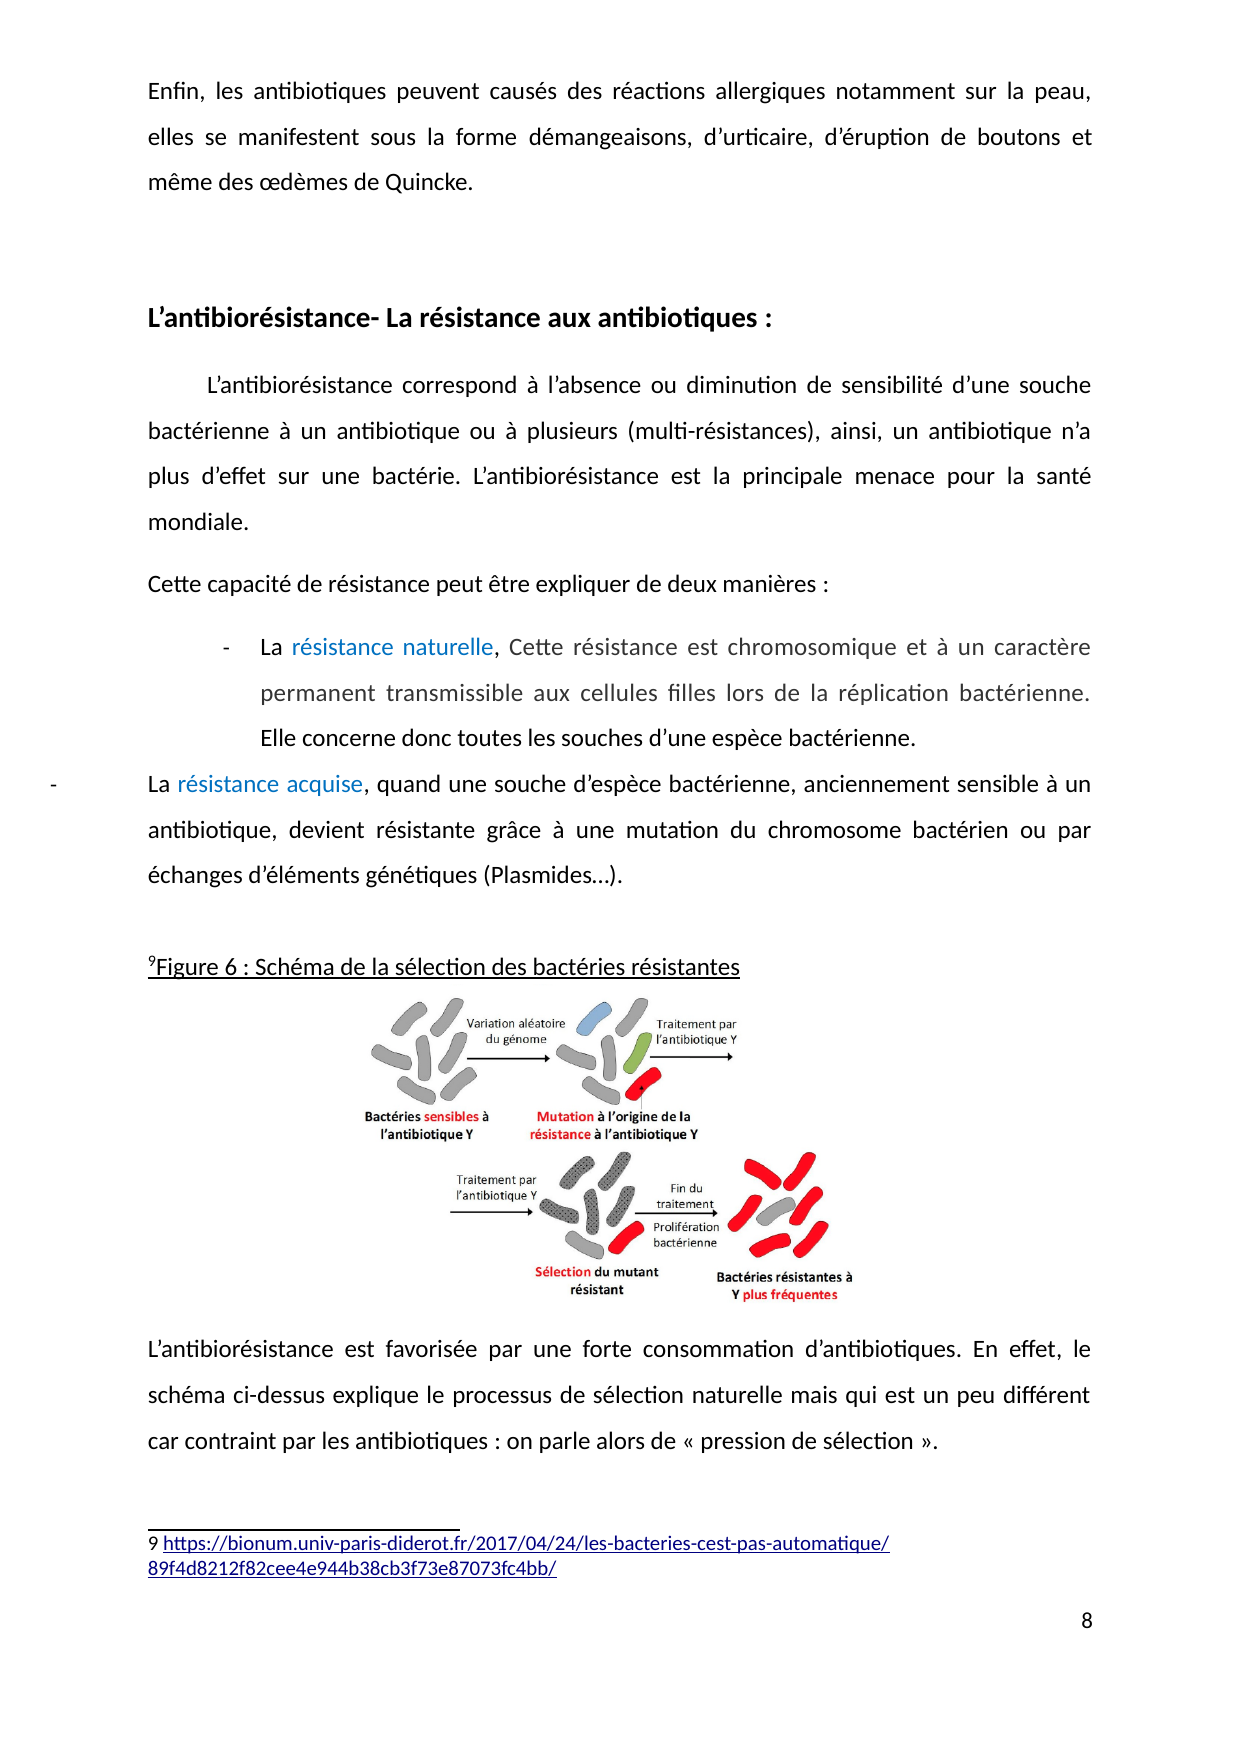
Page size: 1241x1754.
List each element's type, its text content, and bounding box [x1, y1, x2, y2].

text Cette capacité de résistance peut être expliquer de deux manières : [148, 569, 1092, 599]
text https://bionum.univ-paris-diderot.fr/2017/04/24/les-bacteries-cest-pas-automatique/89f4d8212f82cee4e944b38cb3f73e87073fc4bb/ [148, 1530, 1092, 1581]
list Figure 6 : Schéma de la sélection des bactéries résistantes [148, 951, 1092, 982]
list La résistance acquise, quand une souche d’espèce bactérienne, anciennement sensible à un antibiotique, devient résistante grâce à une mutation du chromosome bactérien ou par échanges d’éléments génétiques (Plasmides…). [50, 768, 1092, 890]
text L’antibiorésistance correspond à l’absence ou diminution de sensibilité d’une souche bactérienne à un antibiotique ou à plusieurs (multi-résistances), ainsi, un antibiotique n’a plus d’effet sur une bactérie. L’antibiorésistance est la principale menace pour la santé mondiale. [148, 369, 1092, 537]
list La résistance naturelle, Cette résistance est chromosomique et à un caractère permanent transmissible aux cellules filles lors de la réplication bactérienne. Elle concerne donc toutes les souches d’une espèce bactérienne. [223, 631, 1092, 753]
text L’antibiorésistance est favorisée par une forte consommation d’antibiotiques. En effet, le schéma ci-dessus explique le processus de sélection naturelle mais qui est un peu différent car contraint par les antibiotiques : on parle alors de « pression de sélection ». [148, 1334, 1092, 1456]
picture [352, 984, 858, 1320]
text Enfin, les antibiotiques peuvent causés des réactions allergiques notamment sur la peau, elles se manifestent sous la forme démangeaisons, d’urticaire, d’éruption de boutons et même des œdèmes de Quincke. [148, 75, 1092, 197]
text L’antibiorésistance- La résistance aux antibiotiques : [148, 299, 1092, 334]
